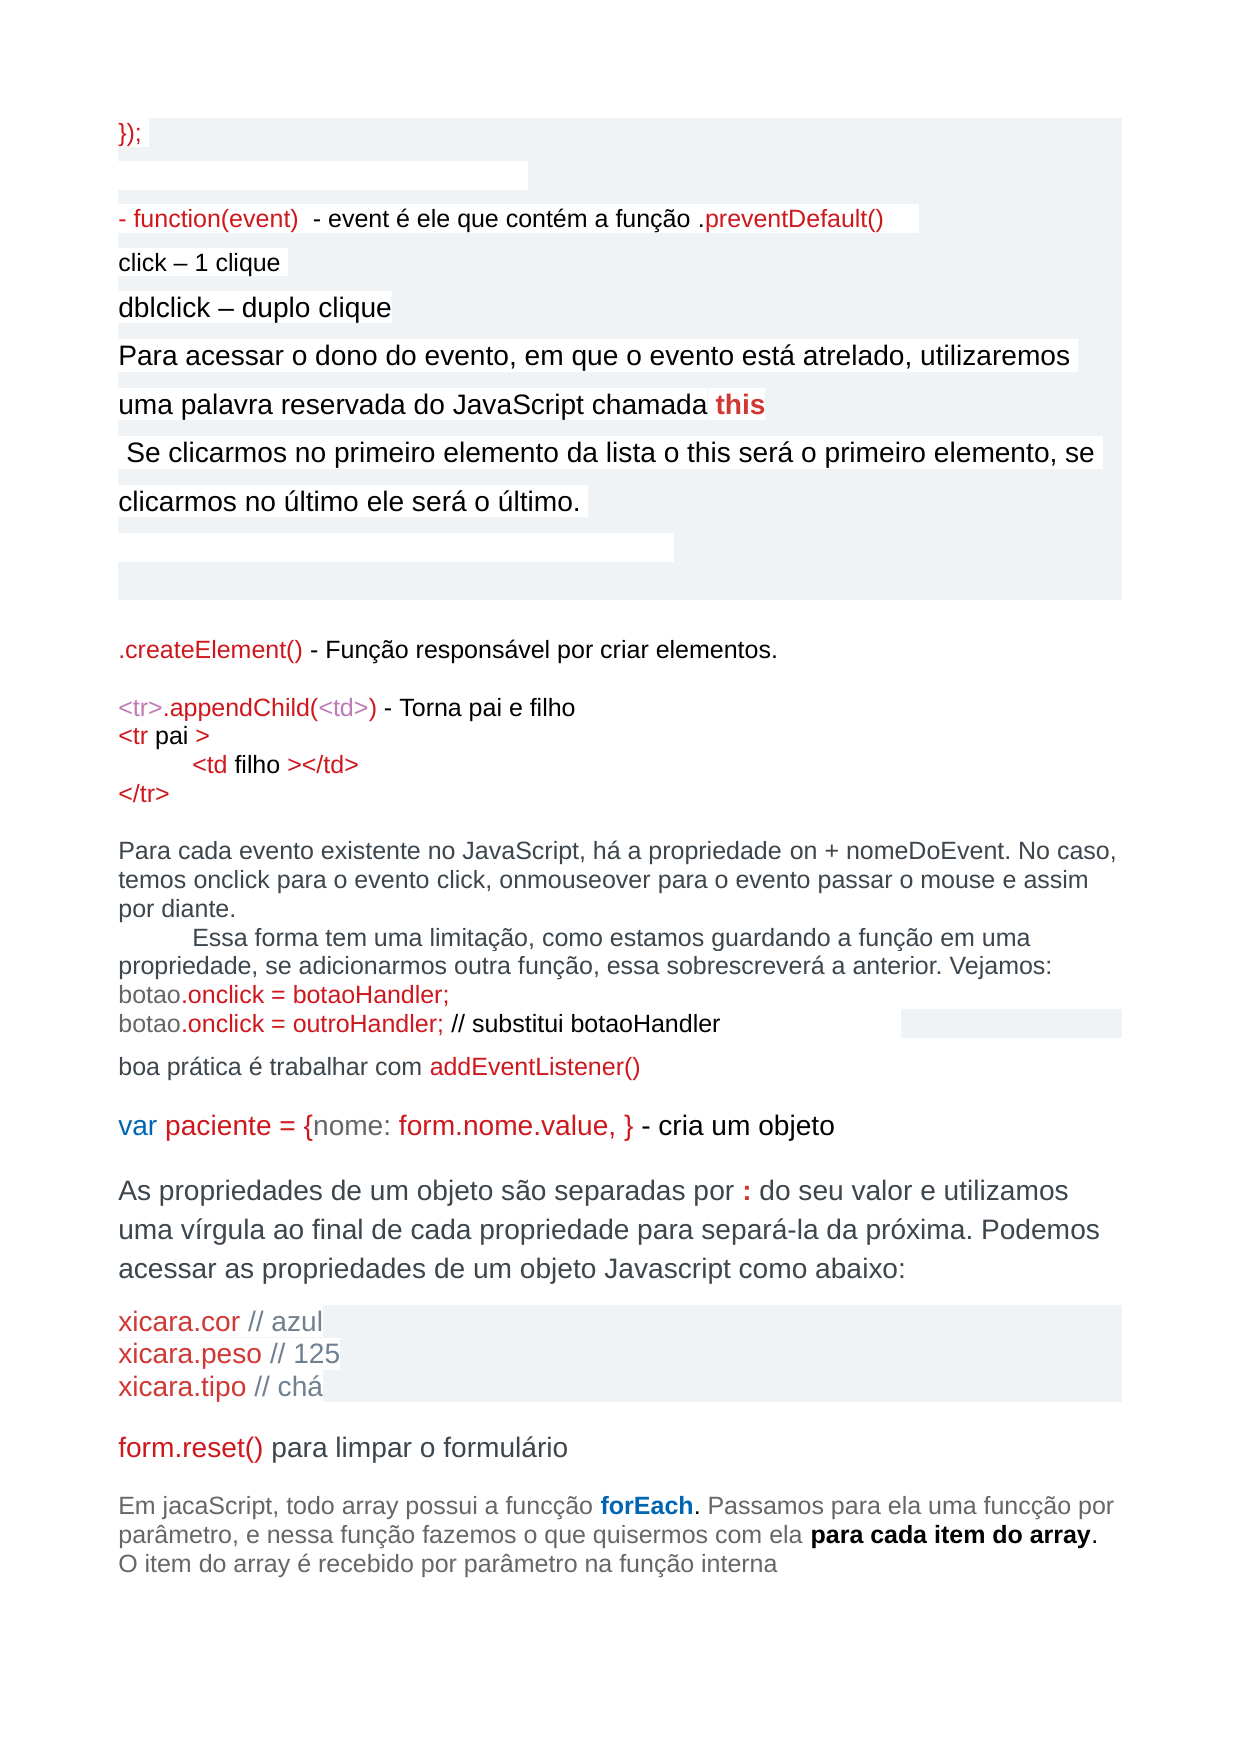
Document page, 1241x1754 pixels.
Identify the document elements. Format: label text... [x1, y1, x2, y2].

text xicara.peso // 125 [118, 1337, 1122, 1370]
text Se clicarmos no primeiro elemento da lista o this será o primeiro elemento, se clicarmos no último ele será o último. [118, 436, 1122, 517]
text </tr> [118, 779, 1122, 808]
text }); [118, 118, 1122, 147]
text xicara.cor // azul [118, 1305, 1122, 1337]
text <tr pai > [118, 721, 1122, 750]
text dblclick – duplo clique [118, 291, 1122, 323]
text Em jacaScript, todo array possui a funcção forEach. Passamos para ela uma funcção por parâmetro, e nessa função fazemos o que quisermos com ela para cada item do array. O item do array é recebido por parâmetro na função interna [118, 1491, 1122, 1577]
text botao.onclick = botaoHandler; [118, 980, 1122, 1009]
text - function(event) - event é ele que contém a função .preventDefault() [118, 204, 1122, 233]
text form.reset() para limpar o formulário [118, 1431, 1122, 1463]
text var paciente = {nome: form.nome.value, } - cria um objeto [118, 1109, 1122, 1141]
text botao.onclick = outroHandler; // substitui botaoHandler [118, 1009, 1122, 1038]
text Para acessar o dono do evento, em que o evento está atrelado, utilizaremos uma palavra reservada do JavaScript chamada this [118, 339, 1122, 420]
text Para cada evento existente no JavaScript, há a propriedade on + nomeDoEvent. No caso, temos onclick para o evento click, onmouseover para o evento passar o mouse e assim por diante. [118, 836, 1122, 923]
text As propriedades de um objeto são separadas por : do seu valor e utilizamos uma vírgula ao final de cada propriedade para separá-la da próxima. Podemos acessar as propriedades de um objeto Javascript como abaixo: [118, 1174, 1122, 1284]
text boa prática é trabalhar com addEventListener() [118, 1052, 1122, 1081]
text .createElement() - Função responsável por criar elementos. [118, 636, 1122, 664]
text <td filho ></td> [118, 750, 1122, 779]
text click – 1 clique [118, 247, 1122, 276]
text Essa forma tem uma limitação, como estamos guardando a função em uma propriedade, se adicionarmos outra função, essa sobrescreverá a anterior. Vejamos: [118, 923, 1122, 980]
text <tr>.appendChild(<td>) - Torna pai e filho [118, 693, 1122, 721]
text xicara.tipo // chá [118, 1370, 1122, 1402]
